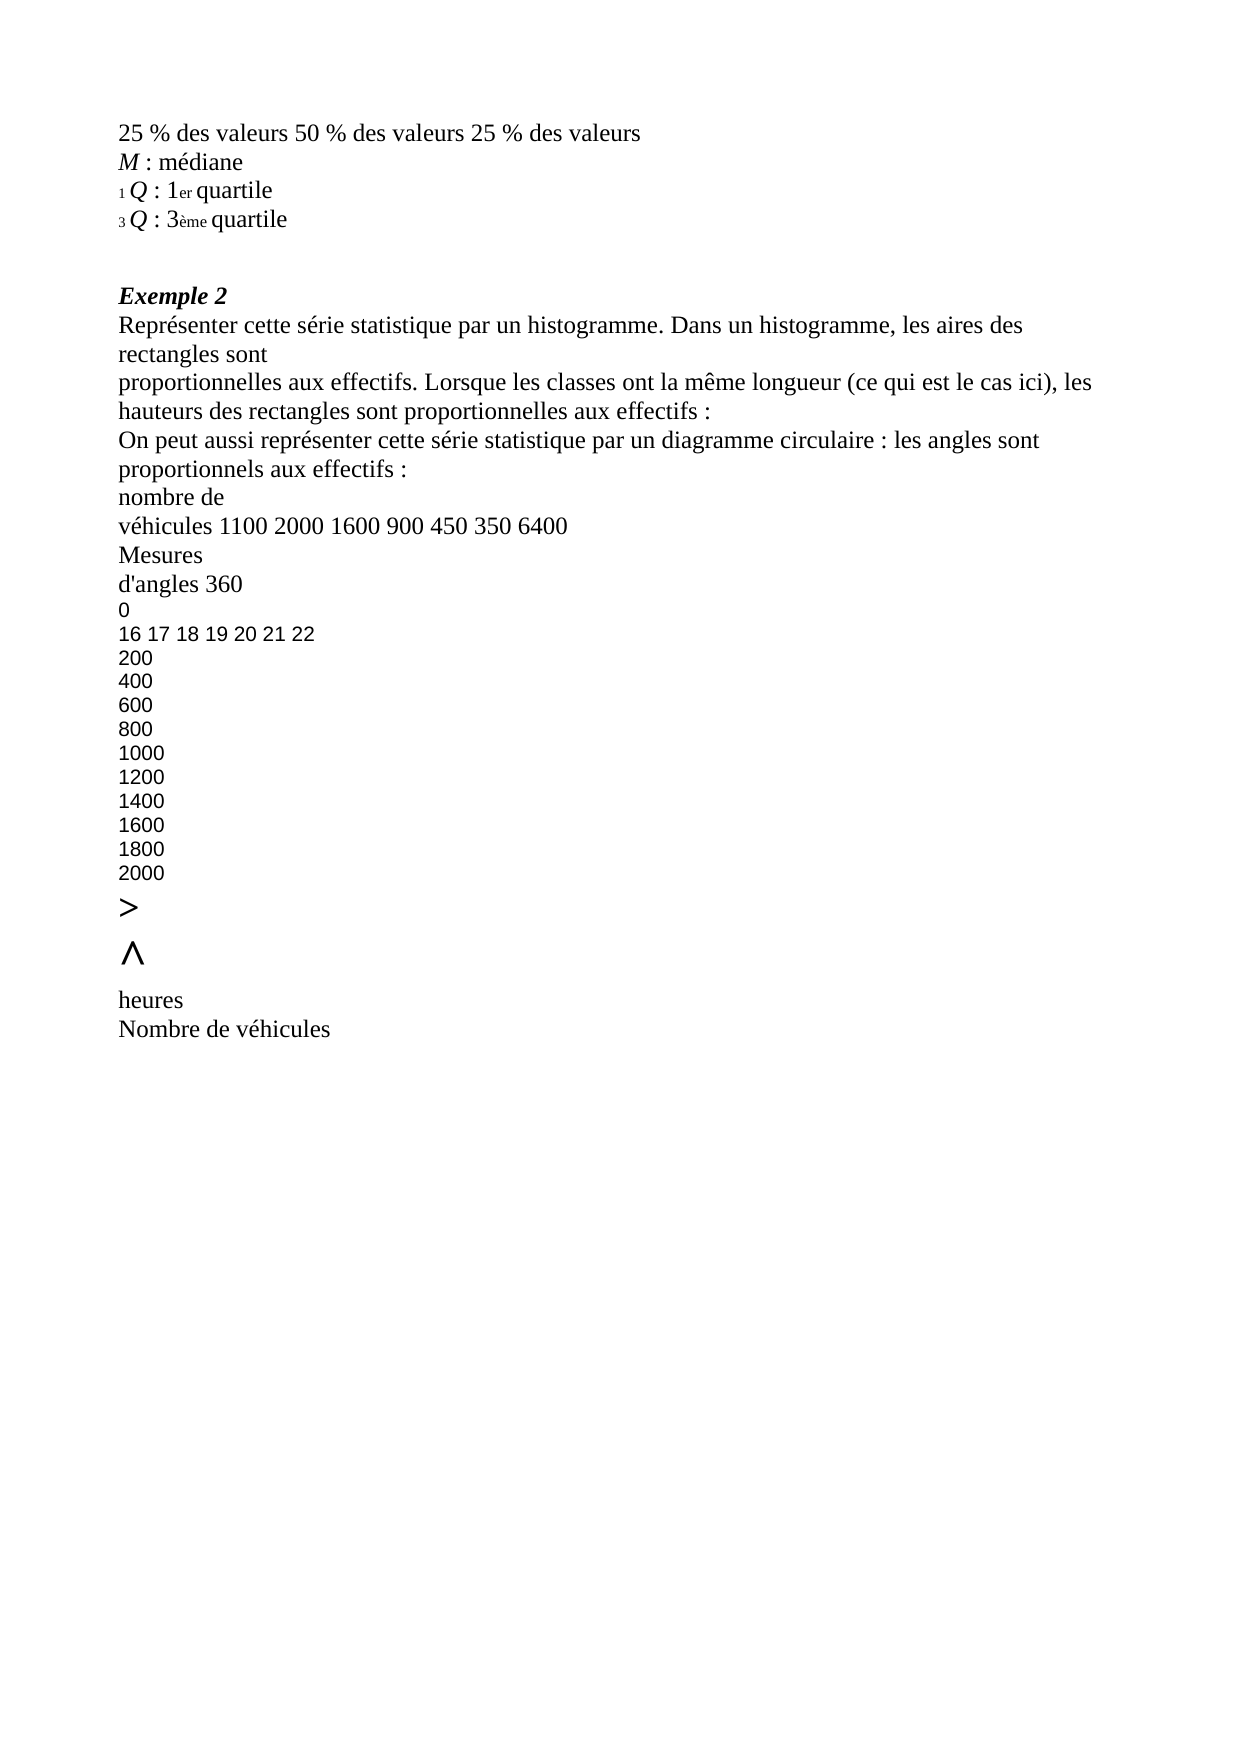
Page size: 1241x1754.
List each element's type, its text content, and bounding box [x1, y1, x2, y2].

text 400 [118, 669, 1122, 693]
text heures [118, 986, 1122, 1014]
text 25 % des valeurs 50 % des valeurs 25 % des valeurs [118, 118, 1122, 147]
text M : médiane [118, 147, 1122, 176]
text 1600 [118, 813, 1122, 837]
text Nombre de véhicules [118, 1014, 1122, 1043]
text Représenter cette série statistique par un histogramme. Dans un histogramme, les aires des rectangles sont [118, 310, 1122, 367]
text 1200 [118, 765, 1122, 789]
text 200 [118, 645, 1122, 669]
text On peut aussi représenter cette série statistique par un diagramme circulaire : les angles sont [118, 425, 1122, 454]
text 16 17 18 19 20 21 22 [118, 621, 1122, 645]
text 2000 [118, 861, 1122, 885]
text Exemple 2 [118, 281, 1122, 310]
text 1400 [118, 789, 1122, 813]
text nombre de [118, 482, 1122, 511]
text Mesures [118, 540, 1122, 569]
text d'angles 360 [118, 569, 1122, 597]
text proportionnelles aux effectifs. Lorsque les classes ont la même longueur (ce qui est le cas ici), les [118, 367, 1122, 396]
text hauteurs des rectangles sont proportionnelles aux effectifs : [118, 396, 1122, 425]
text proportionnels aux effectifs : [118, 454, 1122, 482]
text > [118, 885, 1122, 928]
text 600 [118, 693, 1122, 717]
text 3 Q : 3ème quartile [118, 204, 1122, 233]
text 1 Q : 1er quartile [118, 176, 1122, 204]
text 1800 [118, 837, 1122, 861]
text 0 [118, 597, 1122, 621]
text 800 [118, 717, 1122, 741]
text véhicules 1100 2000 1600 900 450 350 6400 [118, 511, 1122, 540]
text 1000 [118, 741, 1122, 765]
text ^ [118, 928, 1122, 986]
